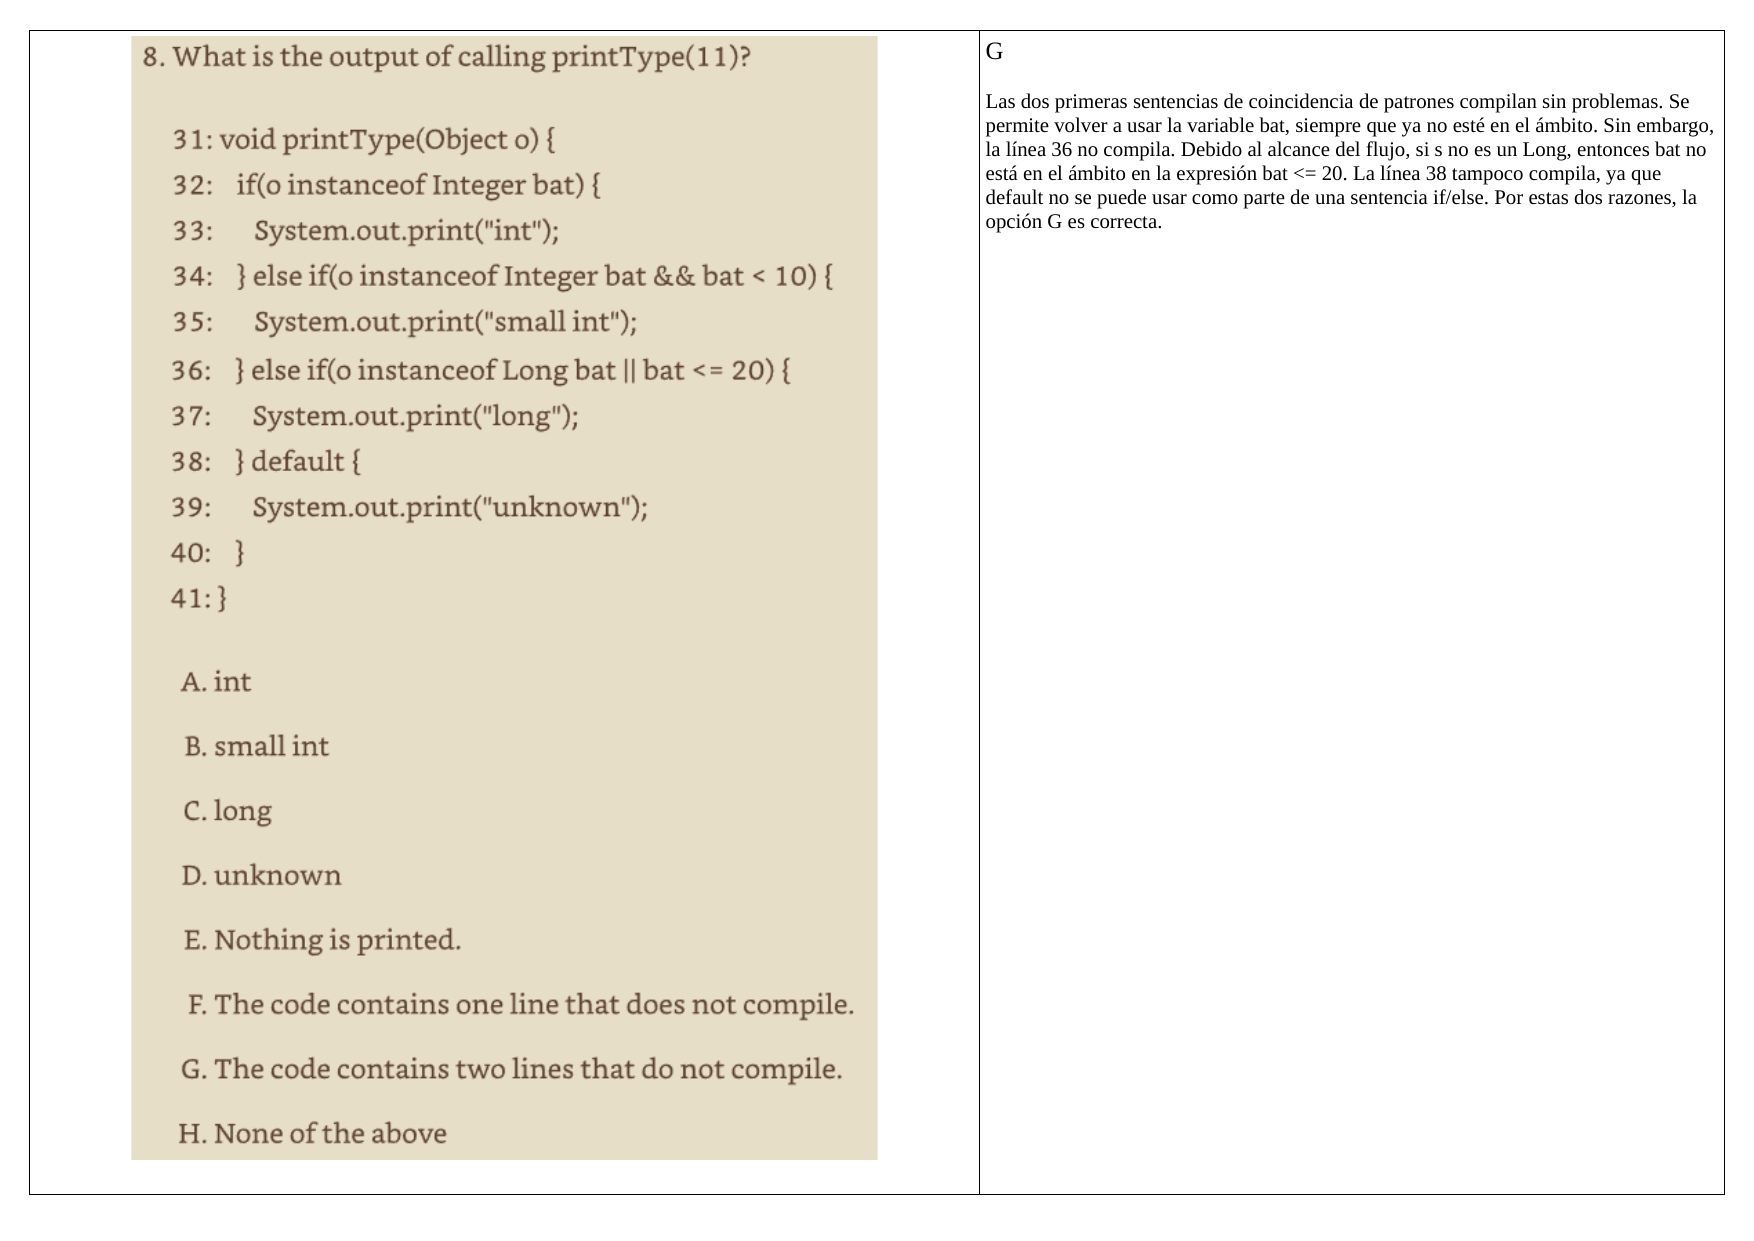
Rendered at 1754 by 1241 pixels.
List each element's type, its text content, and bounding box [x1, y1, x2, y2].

table_cell [30, 31, 979, 1194]
table_cell G Las dos primeras sentencias de coincidencia de patrones compilan sin problemas. Se permite volver a usar la variable bat, siempre que ya no esté en el ámbito. Sin embargo, la línea 36 no compila. Debido al alcance del flujo, si s no es un Long, entonces bat no está en el ámbito en la expresión bat <= 20. La línea 38 tampoco compila, ya que default no se puede usar como parte de una sentencia if/else. Por estas dos razones, la opción G es correcta. [980, 31, 1724, 1194]
picture [131, 36, 878, 1160]
